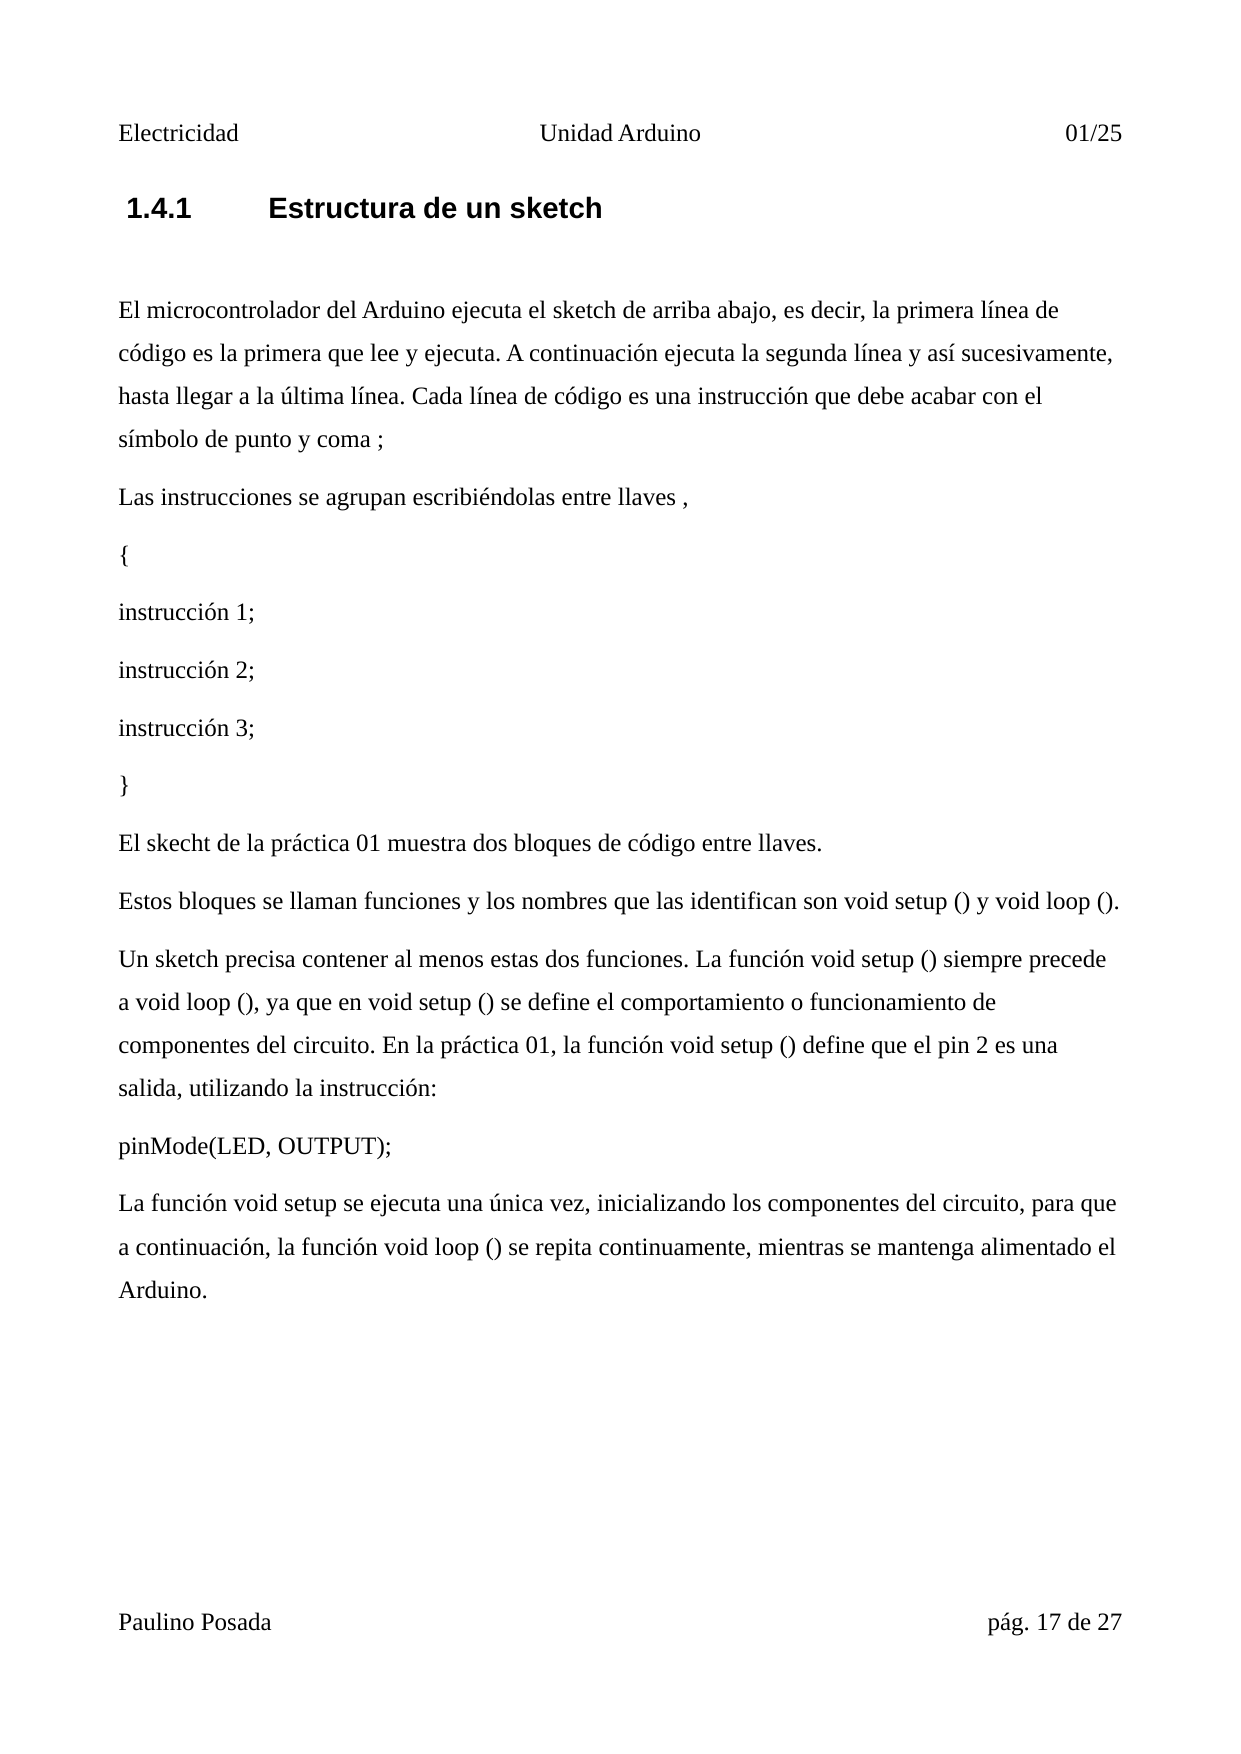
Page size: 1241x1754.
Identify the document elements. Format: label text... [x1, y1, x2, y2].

subtitle Estructura de un sketch [118, 191, 1122, 225]
text El skecht de la práctica 01 muestra dos bloques de código entre llaves. [118, 828, 1122, 857]
text pinMode(LED, OUTPUT); [118, 1131, 1122, 1159]
text Un sketch precisa contener al menos estas dos funciones. La función void setup () siempre precede a void loop (), ya que en void setup () se define el comportamiento o funcionamiento de componentes del circuito. En la práctica 01, la función void setup () define que el pin 2 es una salida, utilizando la instrucción: [118, 944, 1122, 1102]
text { [118, 540, 1122, 568]
text El microcontrolador del Arduino ejecuta el sketch de arriba abajo, es decir, la primera línea de código es la primera que lee y ejecuta. A continuación ejecuta la segunda línea y así sucesivamente, hasta llegar a la última línea. Cada línea de código es una instrucción que debe acabar con el símbolo de punto y coma ; [118, 295, 1122, 453]
text instrucción 3; [118, 713, 1122, 742]
text } [118, 771, 1122, 799]
text Estos bloques se llaman funciones y los nombres que las identifican son void setup () y void loop (). [118, 886, 1122, 915]
text instrucción 2; [118, 655, 1122, 684]
text instrucción 1; [118, 597, 1122, 626]
text Las instrucciones se agrupan escribiéndolas entre llaves , [118, 482, 1122, 511]
text La función void setup se ejecuta una única vez, inicializando los componentes del circuito, para que a continuación, la función void loop () se repita continuamente, mientras se mantenga alimentado el Arduino. [118, 1188, 1122, 1303]
